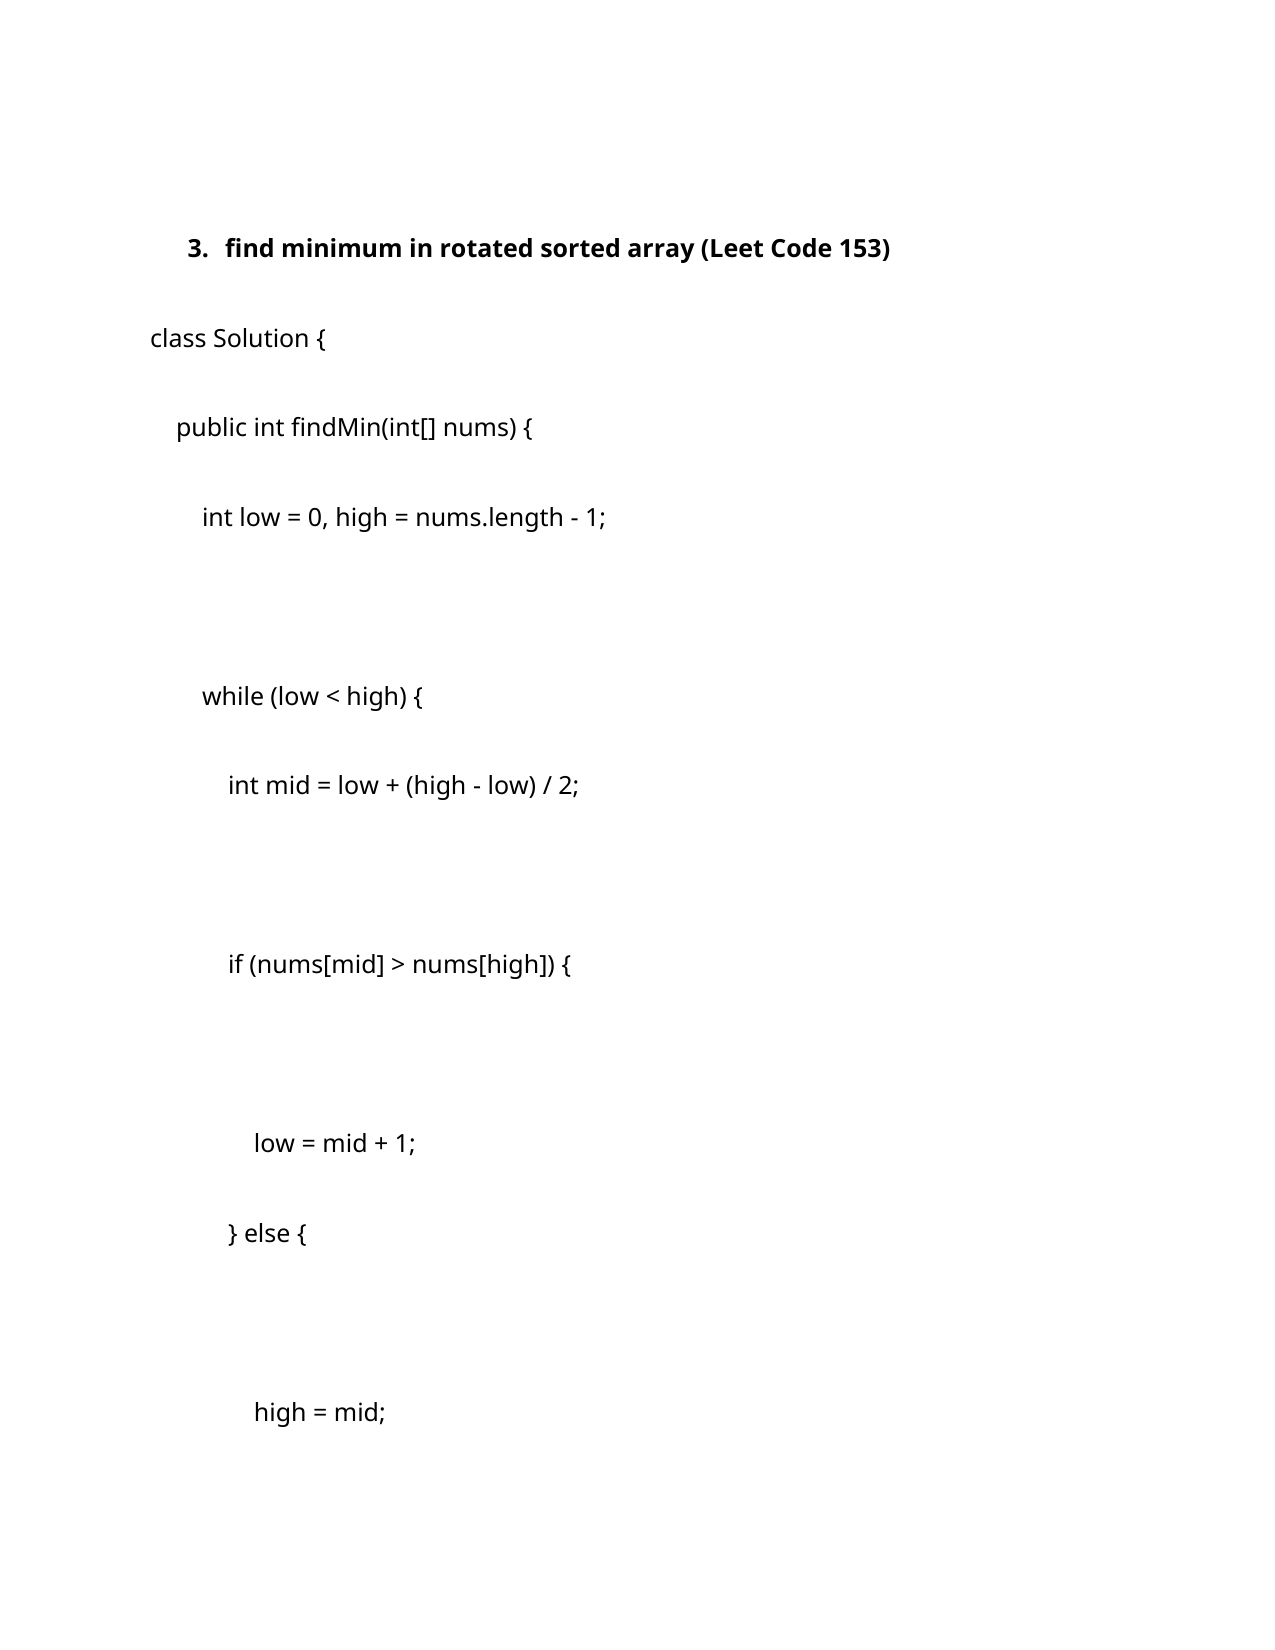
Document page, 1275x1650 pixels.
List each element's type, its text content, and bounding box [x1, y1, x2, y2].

text high = mid; [150, 1394, 1125, 1428]
text int mid = low + (high - low) / 2; [150, 768, 1125, 802]
text public int findMin(int[] nums) { [150, 410, 1125, 444]
text while (low < high) { [150, 678, 1125, 713]
text low = mid + 1; [150, 1126, 1125, 1160]
list find minimum in rotated sorted array (Leet Code 153) [187, 231, 1125, 265]
text } else { [150, 1215, 1125, 1249]
text if (nums[mid] > nums[high]) { [150, 947, 1125, 981]
text class Solution { [150, 321, 1125, 355]
text int low = 0, high = nums.length - 1; [150, 499, 1125, 534]
